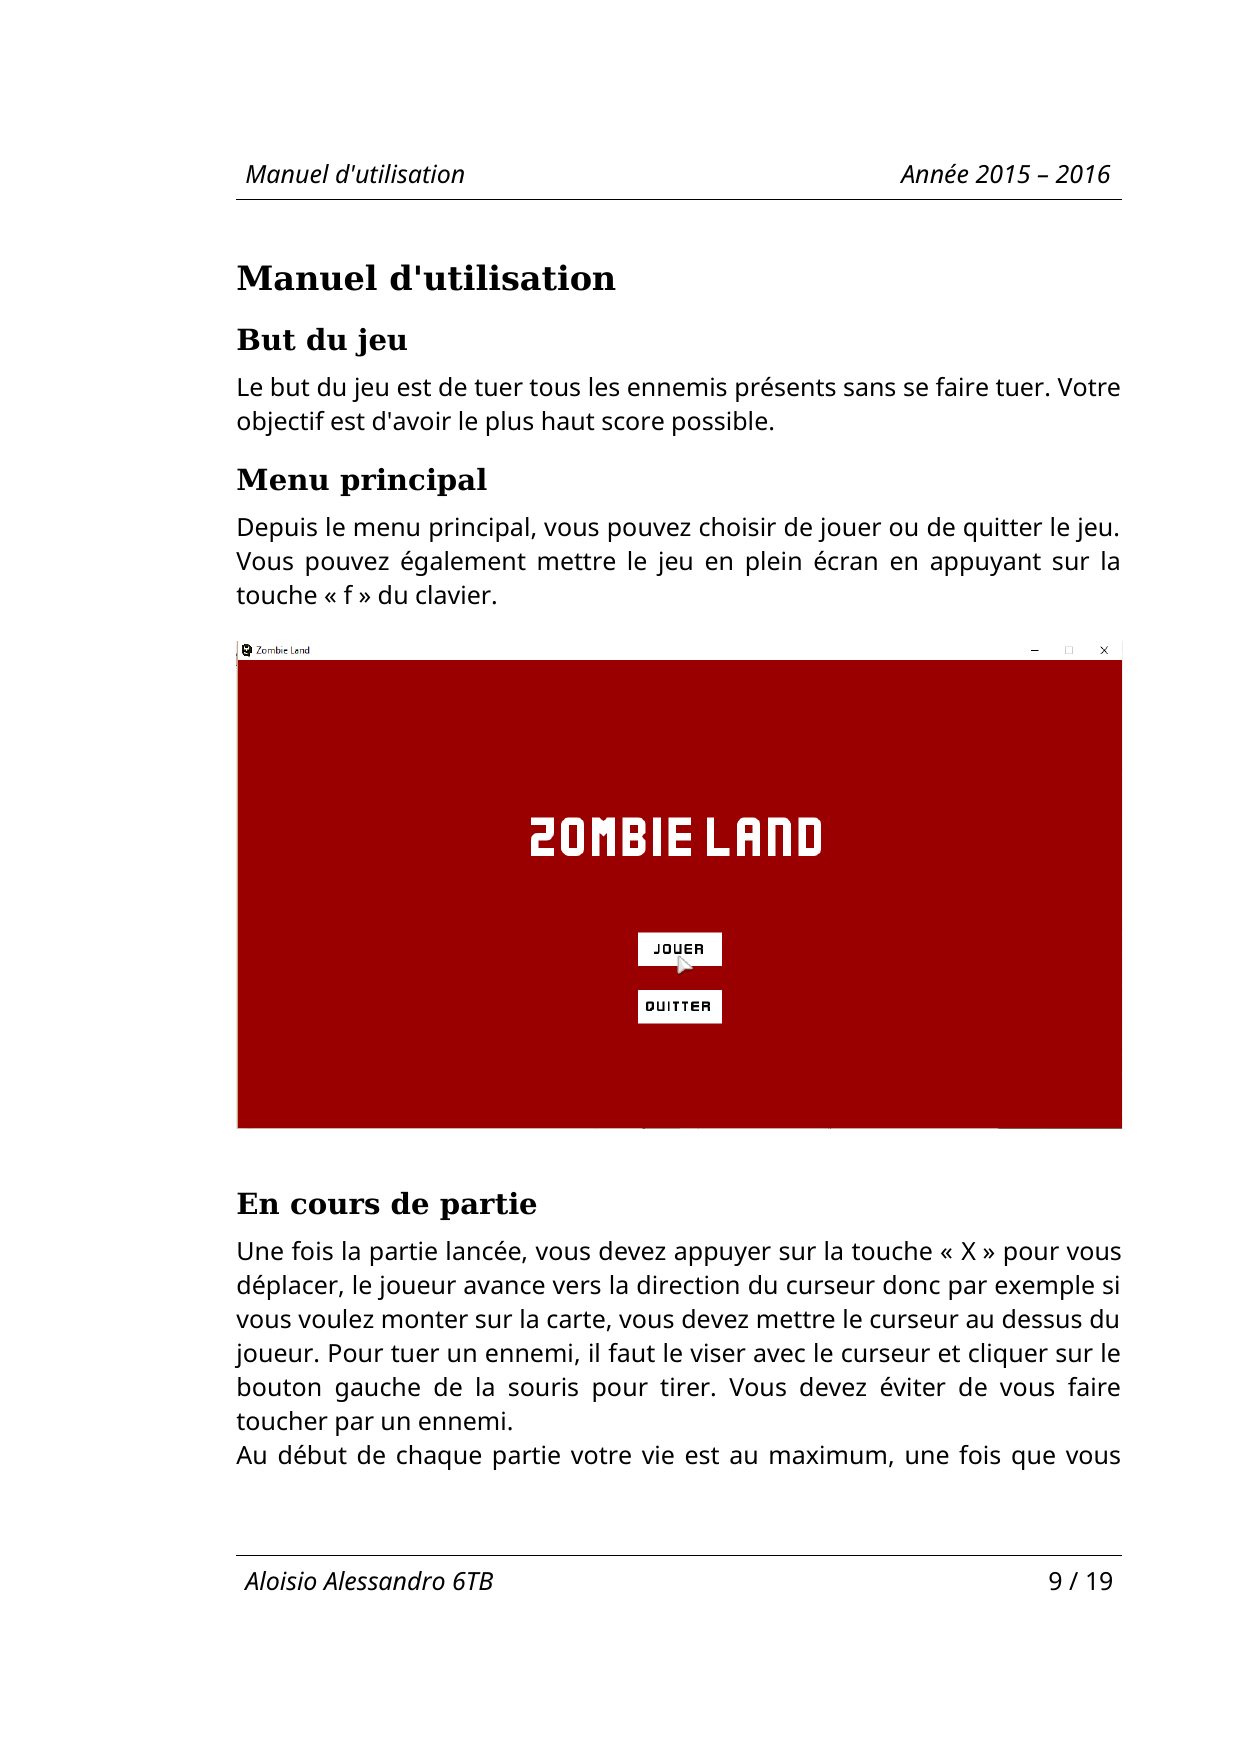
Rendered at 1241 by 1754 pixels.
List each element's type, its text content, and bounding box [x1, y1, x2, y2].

picture [236, 641, 1123, 1129]
subtitle But du jeu [236, 323, 1122, 357]
text Au début de chaque partie votre vie est au maximum, une fois que vous [236, 1438, 1122, 1472]
text Une fois la partie lancée, vous devez appuyer sur la touche « X » pour vous déplacer, le joueur avance vers la direction du curseur donc par exemple si vous voulez monter sur la carte, vous devez mettre le curseur au dessus du joueur. Pour tuer un ennemi, il faut le viser avec le curseur et cliquer sur le bouton gauche de la souris pour tirer. Vous devez éviter de vous faire toucher par un ennemi. [236, 1234, 1122, 1438]
subtitle Menu principal [236, 463, 1122, 497]
text Depuis le menu principal, vous pouvez choisir de jouer ou de quitter le jeu. Vous pouvez également mettre le jeu en plein écran en appuyant sur la touche « f » du clavier. [236, 510, 1122, 612]
subtitle En cours de partie [236, 1187, 1122, 1222]
subtitle Manuel d'utilisation [236, 258, 1122, 298]
text Le but du jeu est de tuer tous les ennemis présents sans se faire tuer. Votre objectif est d'avoir le plus haut score possible. [236, 370, 1122, 438]
